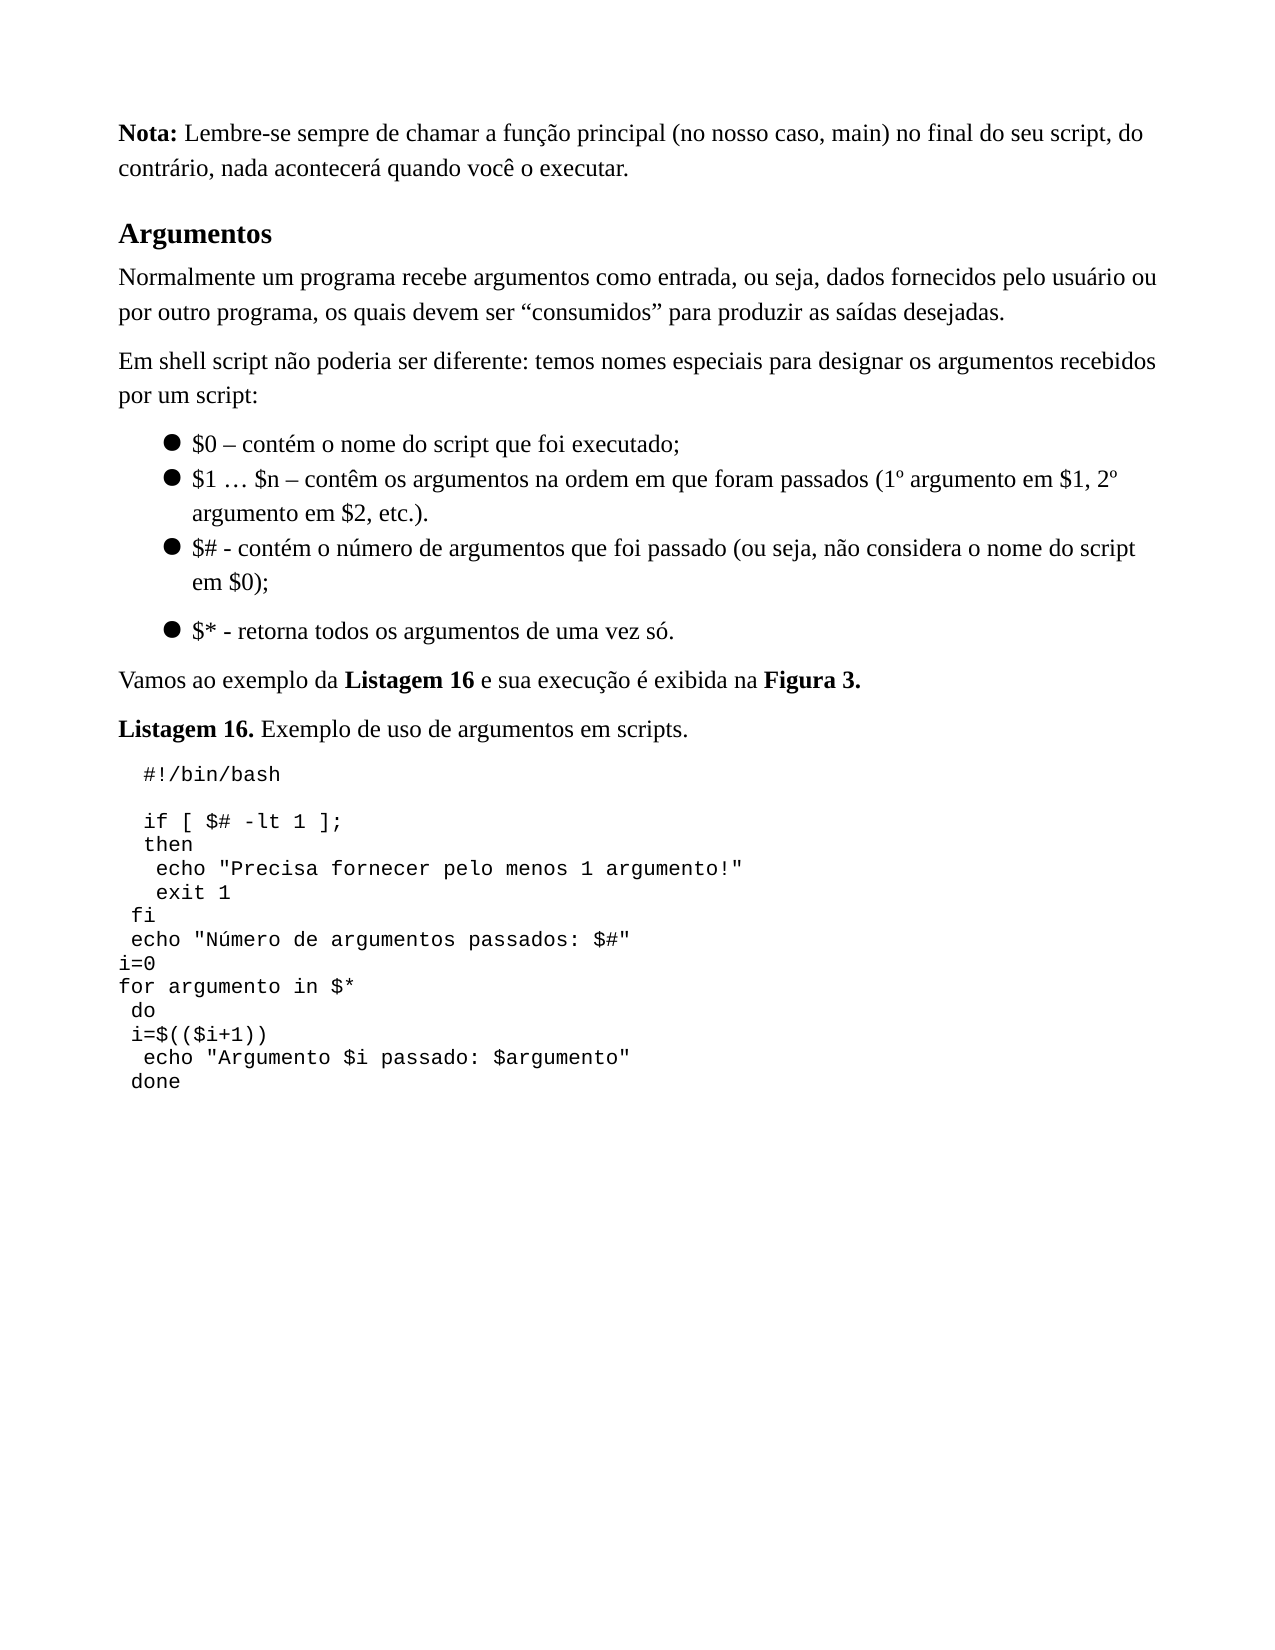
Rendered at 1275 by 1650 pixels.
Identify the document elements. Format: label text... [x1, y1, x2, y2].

text echo "Número de argumentos passados: $#" [118, 929, 1157, 953]
text Em shell script não poderia ser diferente: temos nomes especiais para designar os argumentos recebidos por um script: [118, 346, 1157, 409]
subtitle Argumentos [118, 216, 1157, 250]
text done [118, 1071, 1157, 1094]
text Normalmente um programa recebe argumentos como entrada, ou seja, dados fornecidos pelo usuário ou por outro programa, os quais devem ser “consumidos” para produzir as saídas desejadas. [118, 262, 1157, 326]
list $1 … $n – contêm os argumentos na ordem em que foram passados (1º argumento em $1, 2º argumento em $2, etc.). [162, 464, 1157, 527]
list $* - retorna todos os argumentos de uma vez só. [162, 616, 1157, 645]
text echo "Precisa fornecer pelo menos 1 argumento!" [118, 858, 1157, 882]
text #!/bin/bash [118, 763, 1157, 787]
text Nota: Lembre-se sempre de chamar a função principal (no nosso caso, main) no final do seu script, do contrário, nada acontecerá quando você o executar. [118, 118, 1157, 181]
list $0 – contém o nome do script que foi executado; [162, 429, 1157, 458]
text i=0 [118, 953, 1157, 976]
text exit 1 [118, 882, 1157, 905]
text do [118, 1000, 1157, 1024]
text echo "Argumento $i passado: $argumento" [118, 1047, 1157, 1071]
text Listagem 16. Exemplo de uso de argumentos em scripts. [118, 714, 1157, 743]
text then [118, 834, 1157, 858]
text if [ $# -lt 1 ]; [118, 811, 1157, 834]
text Vamos ao exemplo da Listagem 16 e sua execução é exibida na Figura 3. [118, 665, 1157, 694]
text for argumento in $* [118, 976, 1157, 1000]
text i=$(($i+1)) [118, 1024, 1157, 1047]
text fi [118, 905, 1157, 929]
list $# - contém o número de argumentos que foi passado (ou seja, não considera o nome do script em $0); [162, 533, 1157, 596]
